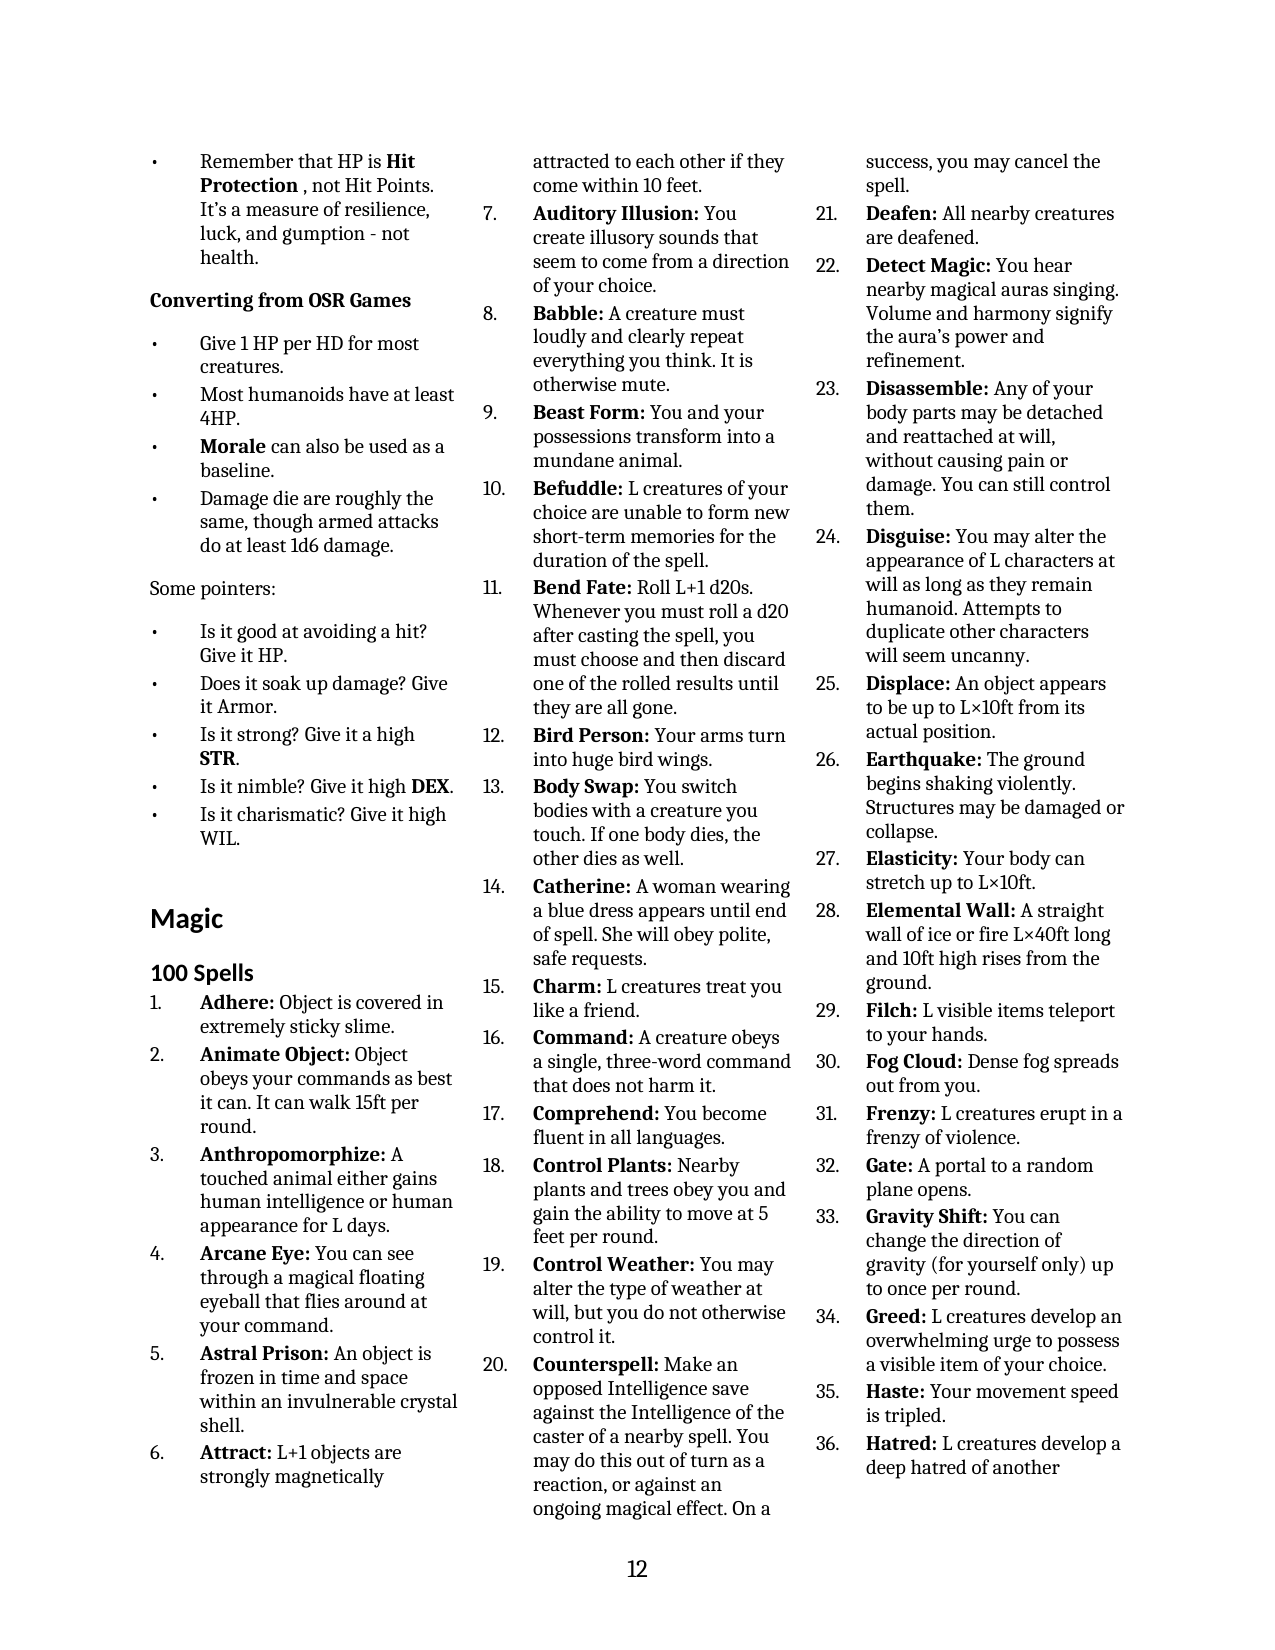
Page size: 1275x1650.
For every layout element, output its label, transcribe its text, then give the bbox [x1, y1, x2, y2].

list Earthquake: The ground begins shaking violently. Structures may be damaged or collapse. [816, 747, 1125, 843]
list Catherine: A woman wearing a blue dress appears until end of spell. She will obey polite, safe requests. [483, 875, 792, 971]
text Converting from OSR Games [150, 288, 459, 312]
list Anthropomorphize: A touched animal either gains human intelligence or human appearance for L days. [150, 1142, 459, 1238]
list Is it strong? Give it a high STR. [150, 723, 459, 771]
list Control Weather: You may alter the type of weather at will, but you do not otherwise control it. [483, 1253, 792, 1349]
list Damage die are roughly the same, though armed attacks do at least 1d6 damage. [150, 486, 459, 558]
list Elasticity: Your body can stretch up to L×10ft. [816, 847, 1125, 895]
list Bend Fate: Roll L+1 d20s. Whenever you must roll a d20 after casting the spell, you must choose and then discard one of the rolled results until they are all gone. [483, 576, 792, 720]
list Deafen: All nearby creatures are deafened. [816, 202, 1125, 249]
list Babble: A creature must loudly and clearly repeat everything you think. It is otherwise mute. [483, 301, 792, 397]
list Is it nimble? Give it high DEX. [150, 774, 459, 798]
list Greed: L creatures develop an overwhelming urge to possess a visible item of your choice. [816, 1304, 1125, 1376]
list Attract: L+1 objects are strongly magnetically [150, 1441, 459, 1489]
list Counterspell: Make an opposed Intelligence save against the Intelligence of the caster of a nearby spell. You may do this out of turn as a reaction, or against an ongoing magical effect. On a [483, 1352, 792, 1520]
list Is it charismatic? Give it high WIL. [150, 802, 459, 850]
list Charm: L creatures treat you like a friend. [483, 974, 792, 1022]
list Body Swap: You switch bodies with a creature you touch. If one body dies, the other dies as well. [483, 775, 792, 871]
list Is it good at avoiding a hit? Give it HP. [150, 619, 459, 667]
subtitle 100 Spells [150, 957, 459, 987]
list Most humanoids have at least 4HP. [150, 383, 459, 431]
list Astral Prison: An object is frozen in time and space within an invulnerable crystal shell. [150, 1341, 459, 1437]
list Remember that HP is Hit Protection , not Hit Points. It’s a measure of resilience, luck, and gumption - not health. [150, 150, 459, 270]
list Frenzy: L creatures erupt in a frenzy of violence. [816, 1102, 1125, 1149]
list Arcane Eye: You can see through a magical floating eyeball that flies around at your command. [150, 1242, 459, 1338]
list Morale can also be used as a baseline. [150, 434, 459, 482]
text Some pointers: [150, 577, 459, 601]
list Hatred: L creatures develop a deep hatred of another [816, 1432, 1125, 1480]
list Auditory Illusion: You create illusory sounds that seem to come from a direction of your choice. [483, 202, 792, 297]
list Control Plants: Nearby plants and trees obey you and gain the ability to move at 5 feet per round. [483, 1153, 792, 1249]
list Haste: Your movement speed is tripled. [816, 1380, 1125, 1428]
list Befuddle: L creatures of your choice are unable to form new short-term memories for the duration of the spell. [483, 476, 792, 572]
list Disassemble: Any of your body parts may be detached and reattached at will, without causing pain or damage. You can still control them. [816, 377, 1125, 521]
list Disguise: You may alter the appearance of L characters at will as long as they remain humanoid. Attempts to duplicate other characters will seem uncanny. [816, 524, 1125, 668]
list attracted to each other if they come within 10 feet. [483, 150, 792, 198]
list Fog Cloud: Dense fog spreads out from you. [816, 1050, 1125, 1098]
list Command: A creature obeys a single, three-word command that does not harm it. [483, 1026, 792, 1098]
list Comprehend: You become fluent in all languages. [483, 1102, 792, 1149]
list Does it soak up damage? Give it Armor. [150, 671, 459, 719]
list success, you may cancel the spell. [816, 150, 1125, 198]
subtitle Magic [150, 900, 459, 936]
list Bird Person: Your arms turn into huge bird wings. [483, 723, 792, 771]
list Filch: L visible items teleport to your hands. [816, 998, 1125, 1046]
list Elemental Wall: A straight wall of ice or fire L×40ft long and 10ft high rises from the ground. [816, 899, 1125, 994]
list Gravity Shift: You can change the direction of gravity (for yourself only) up to once per round. [816, 1205, 1125, 1301]
list Give 1 HP per HD for most creatures. [150, 331, 459, 379]
list Detect Magic: You hear nearby magical auras singing. Volume and harmony signify the aura’s power and refinement. [816, 253, 1125, 373]
list Adhere: Object is covered in extremely sticky slime. [150, 991, 459, 1039]
list Beast Form: You and your possessions transform into a mundane animal. [483, 401, 792, 473]
list Animate Object: Object obeys your commands as best it can. It can walk 15ft per round. [150, 1043, 459, 1138]
list Displace: An object appears to be up to L×10ft from its actual position. [816, 672, 1125, 744]
list Gate: A portal to a random plane opens. [816, 1153, 1125, 1201]
